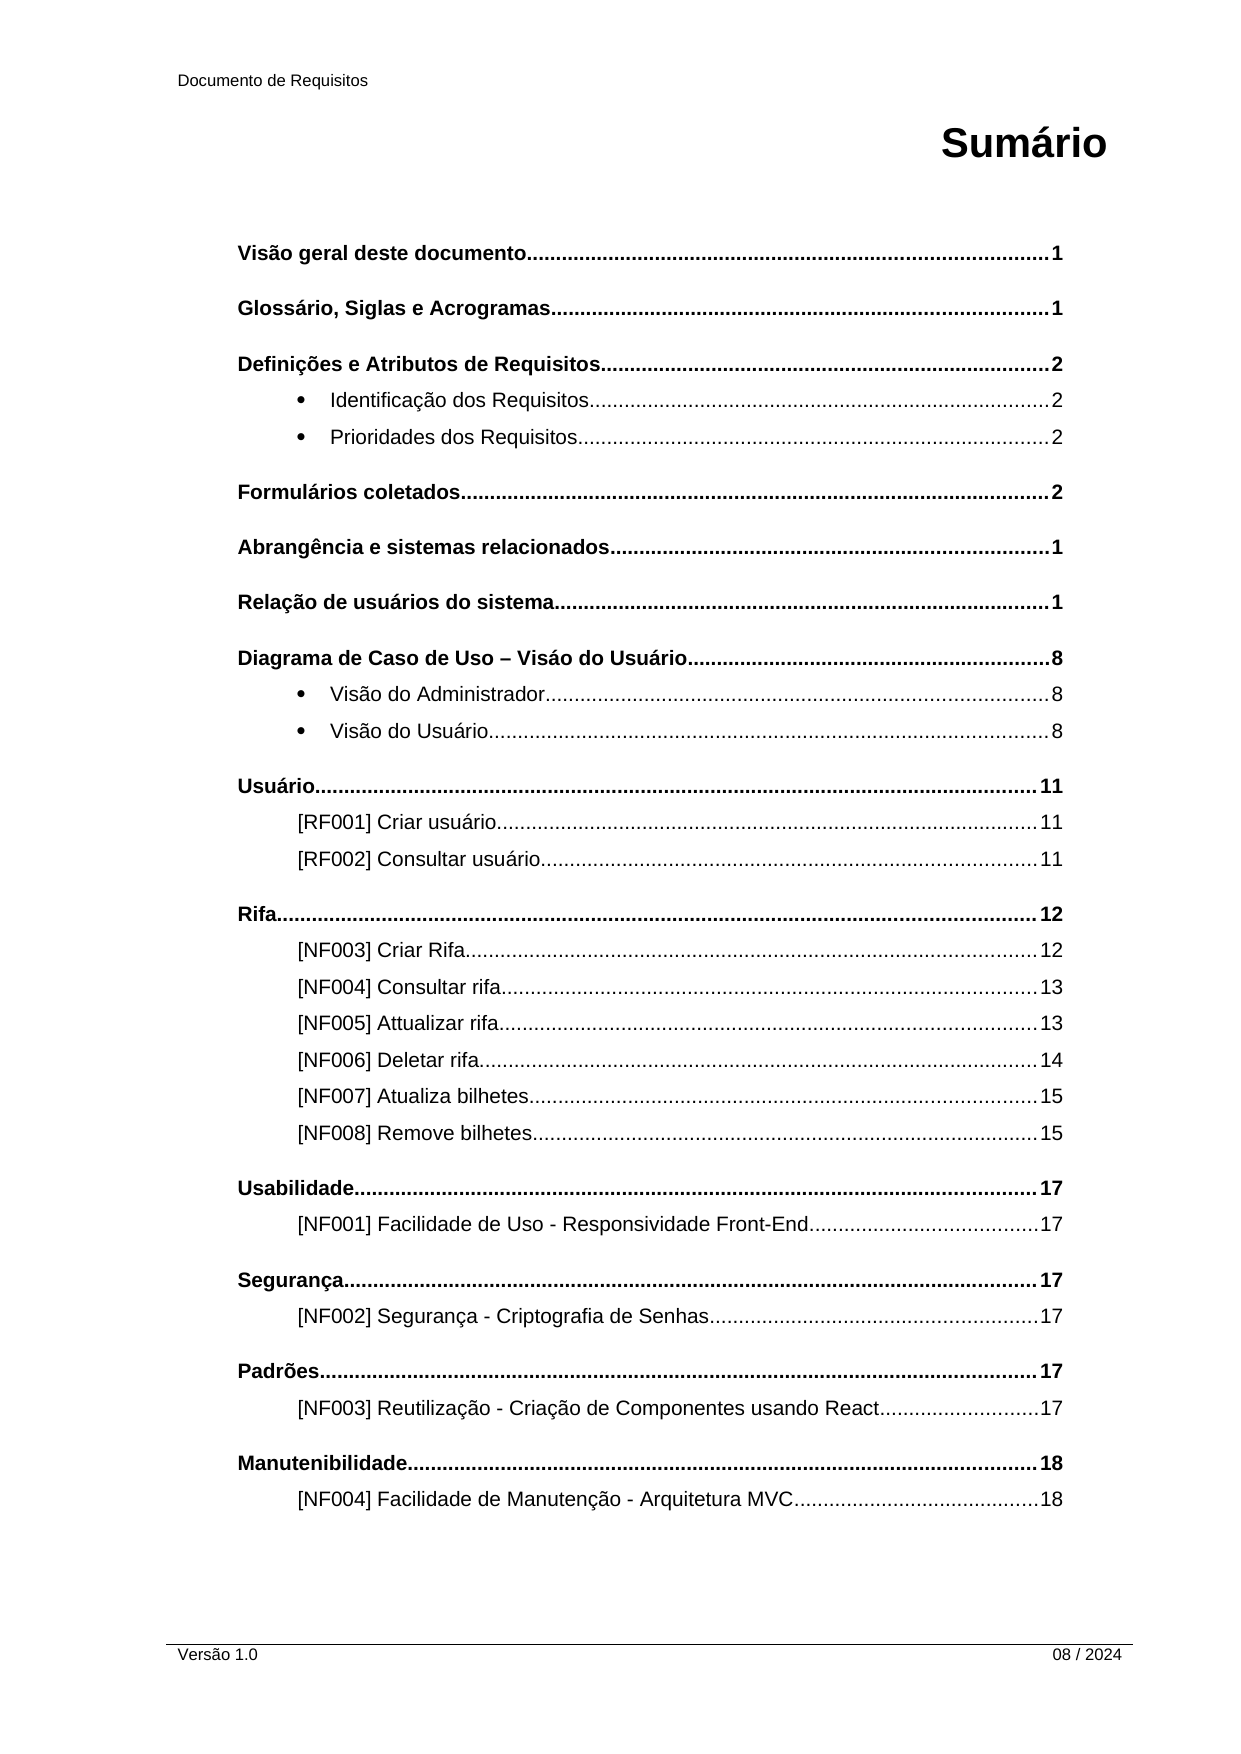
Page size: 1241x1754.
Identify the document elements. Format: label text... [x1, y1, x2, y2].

text [NF005] Attualizar rifa 13 [297, 1011, 1063, 1035]
text  Identificação dos Requisitos 2 [297, 388, 1063, 412]
text [NF008] Remove bilhetes 15 [297, 1121, 1063, 1144]
text Usabilidade 17 [237, 1176, 1063, 1200]
text [NF002] Segurança - Criptografia de Senhas 17 [297, 1304, 1063, 1328]
text [NF003] Criar Rifa 12 [297, 938, 1063, 962]
text [NF001] Facilidade de Uso - Responsividade Front-End 17 [297, 1212, 1063, 1236]
text [NF004] Facilidade de Manutenção - Arquitetura MVC 18 [297, 1487, 1063, 1511]
text [NF007] Atualiza bilhetes 15 [297, 1084, 1063, 1108]
text  Prioridades dos Requisitos 2 [297, 424, 1063, 448]
text  Visão do Usuário 8 [297, 718, 1063, 742]
text Padrões 17 [237, 1359, 1063, 1383]
text [RF001] Criar usuário 11 [297, 810, 1063, 834]
text Usuário 11 [237, 774, 1063, 798]
text Rifa 12 [237, 902, 1063, 926]
text Sumário [177, 118, 1107, 166]
text Glossário, Siglas e Acrogramas 1 [237, 296, 1063, 320]
text Visão geral deste documento 1 [237, 241, 1063, 265]
text Segurança 17 [237, 1267, 1063, 1291]
text [NF006] Deletar rifa 14 [297, 1048, 1063, 1072]
text Formulários coletados 2 [237, 480, 1063, 504]
text Abrangência e sistemas relacionados 1 [237, 535, 1063, 559]
text Relação de usuários do sistema 1 [237, 590, 1063, 614]
text Manutenibilidade 18 [237, 1451, 1063, 1475]
text  Visão do Administrador 8 [297, 682, 1063, 706]
text [NF004] Consultar rifa 13 [297, 975, 1063, 999]
text Diagrama de Caso de Uso – Visáo do Usuário 8 [237, 645, 1063, 669]
text [RF002] Consultar usuário 11 [297, 847, 1063, 871]
text [NF003] Reutilização - Criação de Componentes usando React 17 [297, 1396, 1063, 1419]
text Definições e Atributos de Requisitos 2 [237, 351, 1063, 375]
